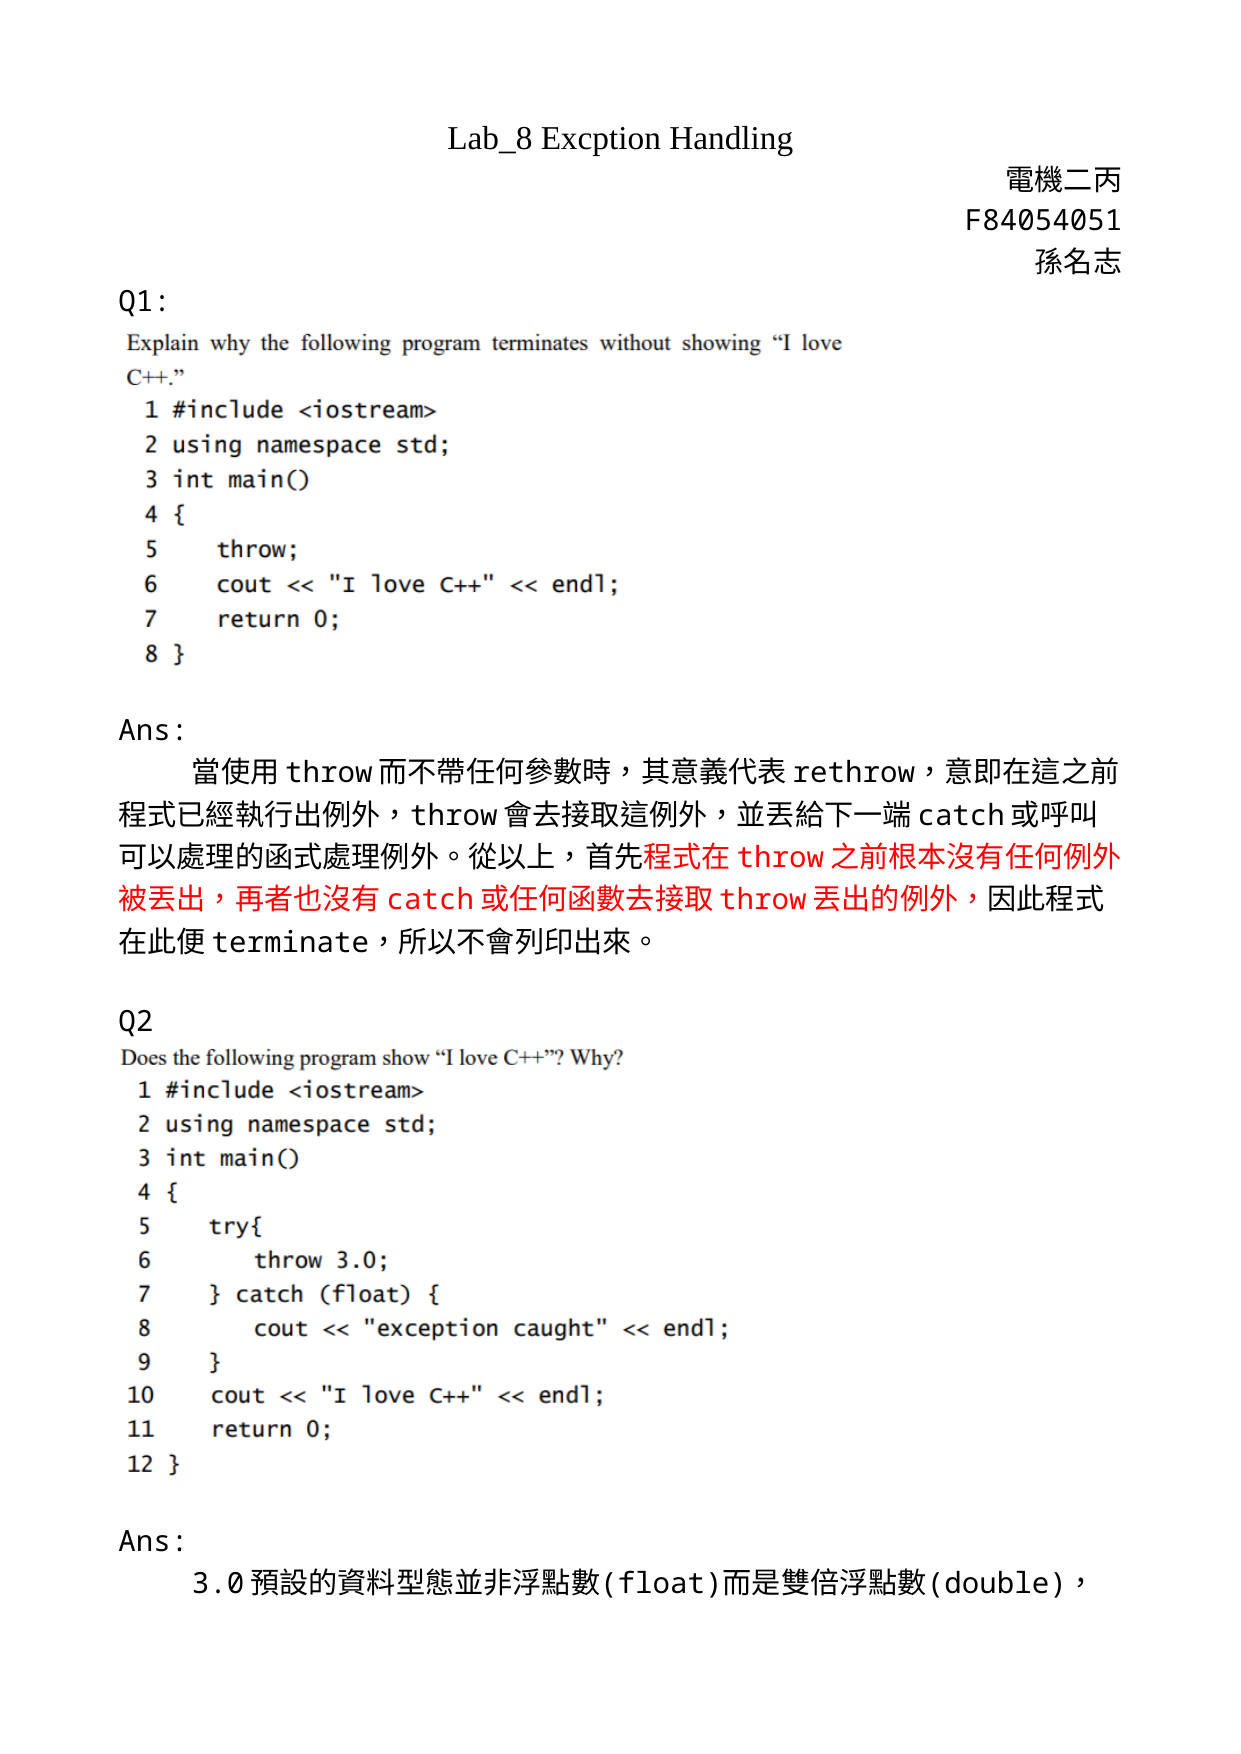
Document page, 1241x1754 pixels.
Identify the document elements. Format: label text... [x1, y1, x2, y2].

text 孫名志 [118, 238, 1122, 281]
text 3.0預設的資料型態並非浮點數(float)而是雙倍浮點數(double)， [118, 1560, 1122, 1602]
text Ans: [118, 709, 1122, 749]
text Q1: [118, 281, 1122, 320]
text Q2 [118, 1000, 1122, 1040]
text 電機二丙 [118, 156, 1122, 199]
text Lab_8 Excption Handling [118, 118, 1122, 156]
text F84054051 [118, 199, 1122, 238]
text Ans: [118, 1520, 1122, 1560]
text 當使用throw而不帶任何參數時，其意義代表rethrow，意即在這之前程式已經執行出例外，throw會去接取這例外，並丟給下一端catch或呼叫可以處理的函式處理例外。從以上，首先程式在throw之前根本沒有任何例外被丟出，再者也沒有catch或任何函數去接取throw丟出的例外，因此程式在此便terminate，所以不會列印出來。 [118, 749, 1122, 961]
